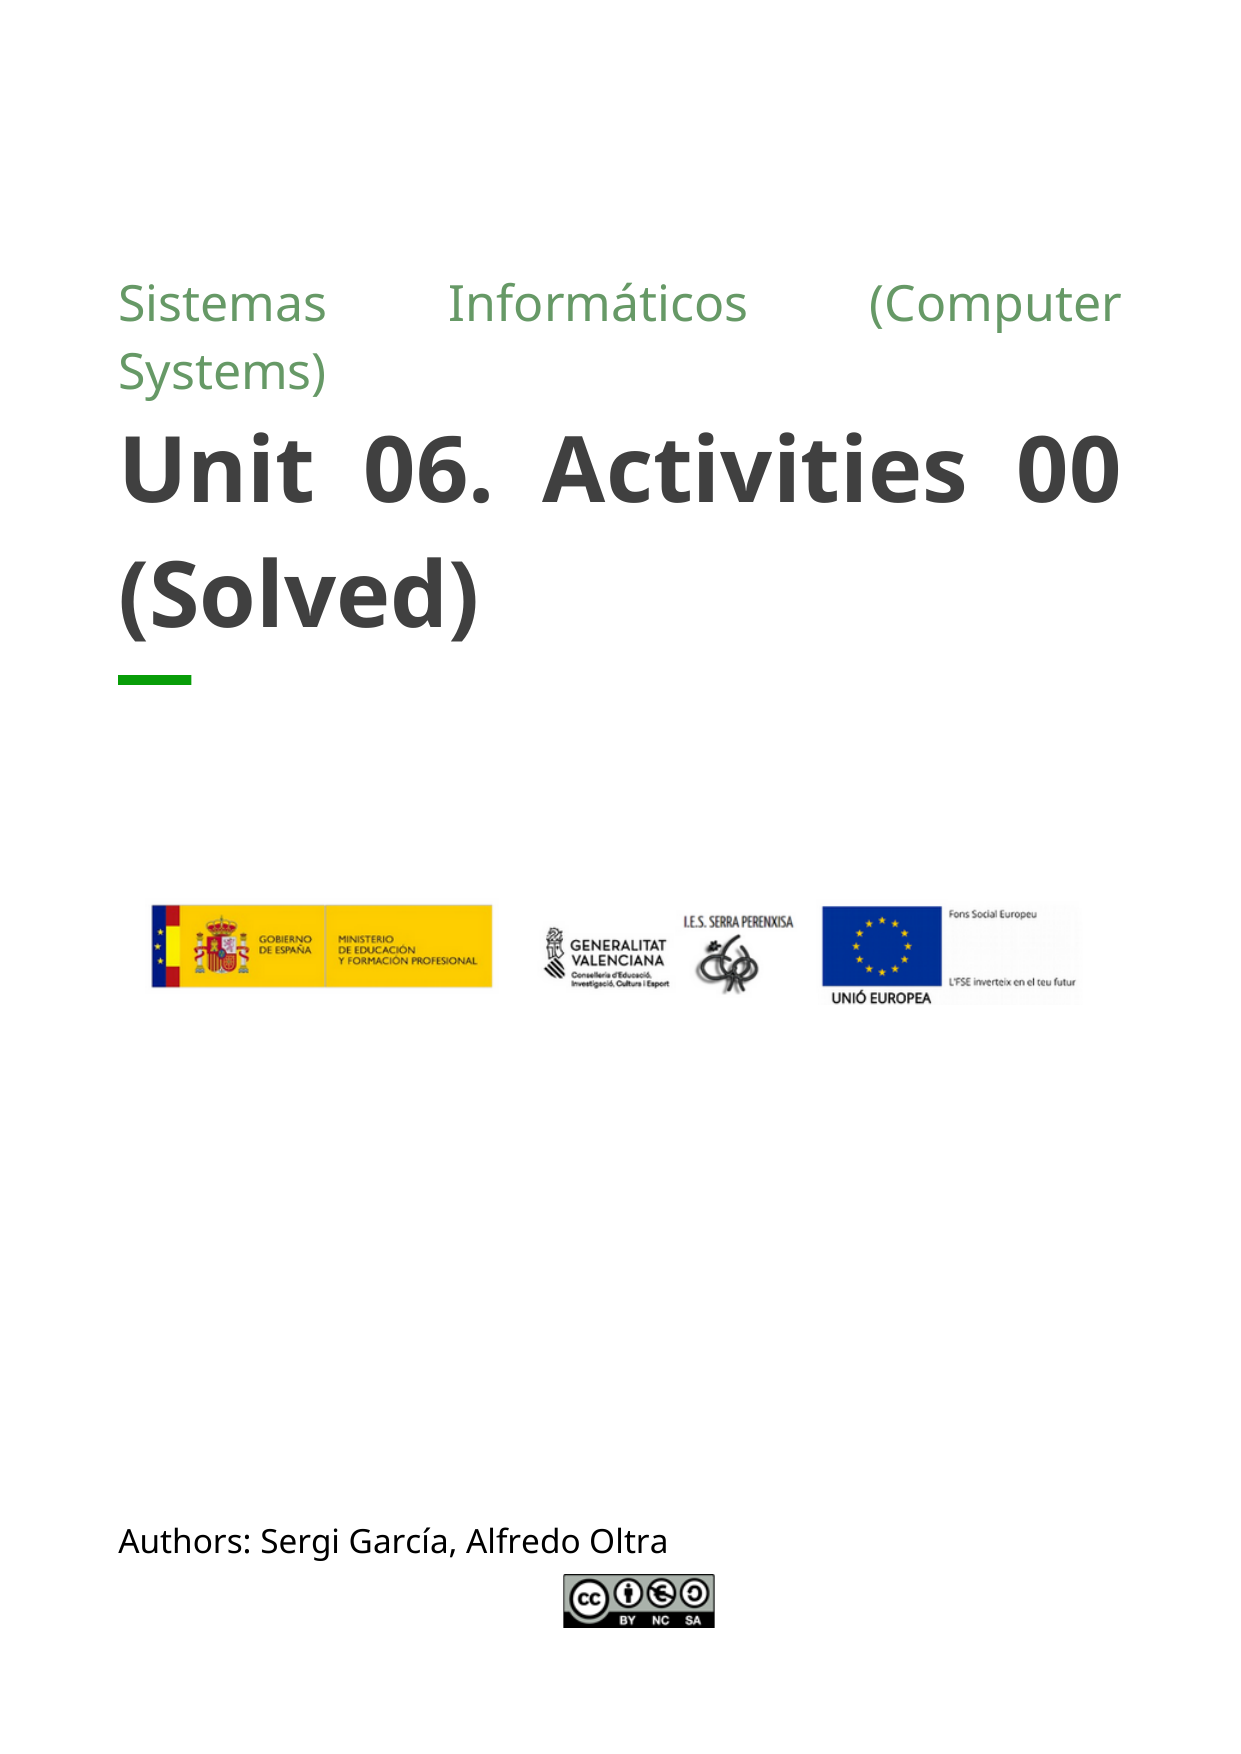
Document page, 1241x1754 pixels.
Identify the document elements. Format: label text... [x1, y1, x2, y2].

picture [118, 675, 192, 685]
picture [563, 1574, 715, 1628]
text Authors: Sergi García, Alfredo Oltra [118, 1517, 1122, 1563]
picture [118, 885, 1123, 1005]
title Sistemas Informáticos (Computer Systems) Unit 06. Activities 00 (Solved) [118, 268, 1122, 654]
